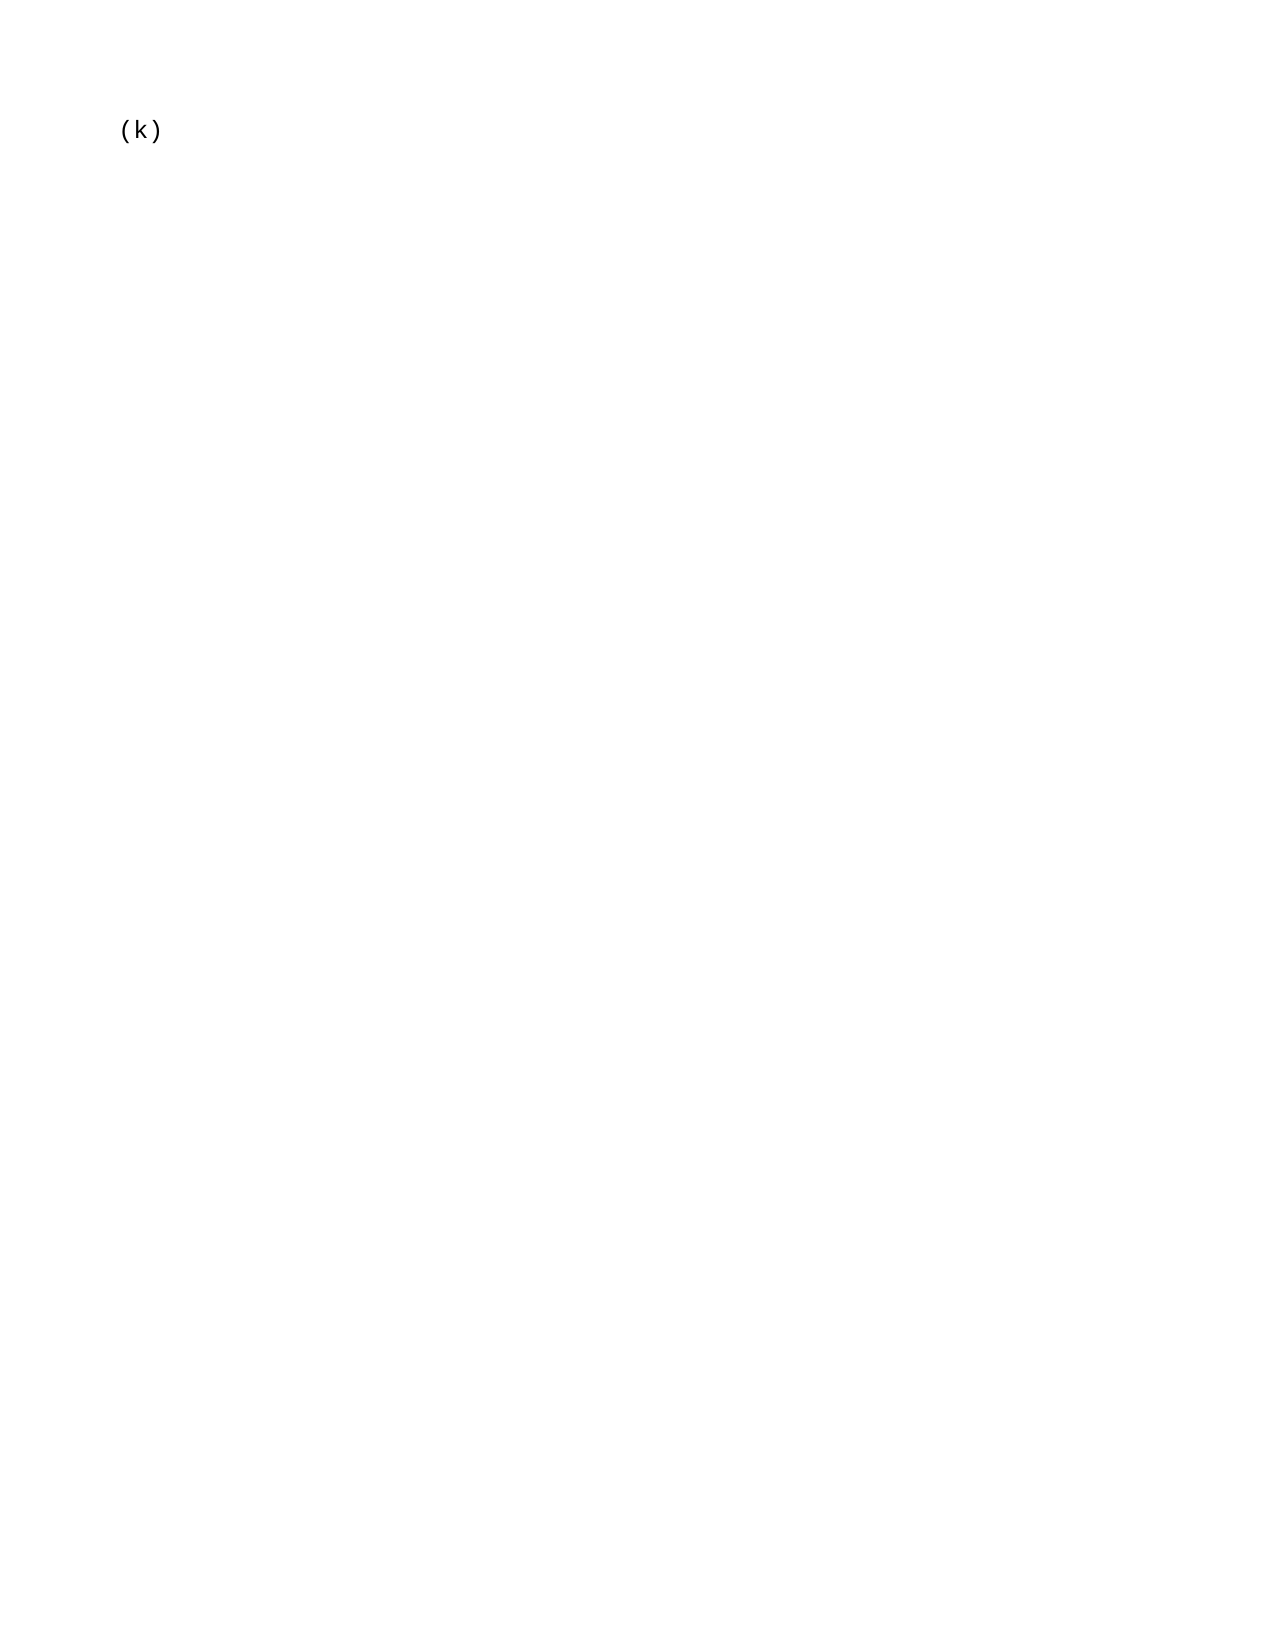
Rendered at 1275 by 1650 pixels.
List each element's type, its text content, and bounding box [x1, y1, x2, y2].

text (k) [118, 118, 1157, 146]
